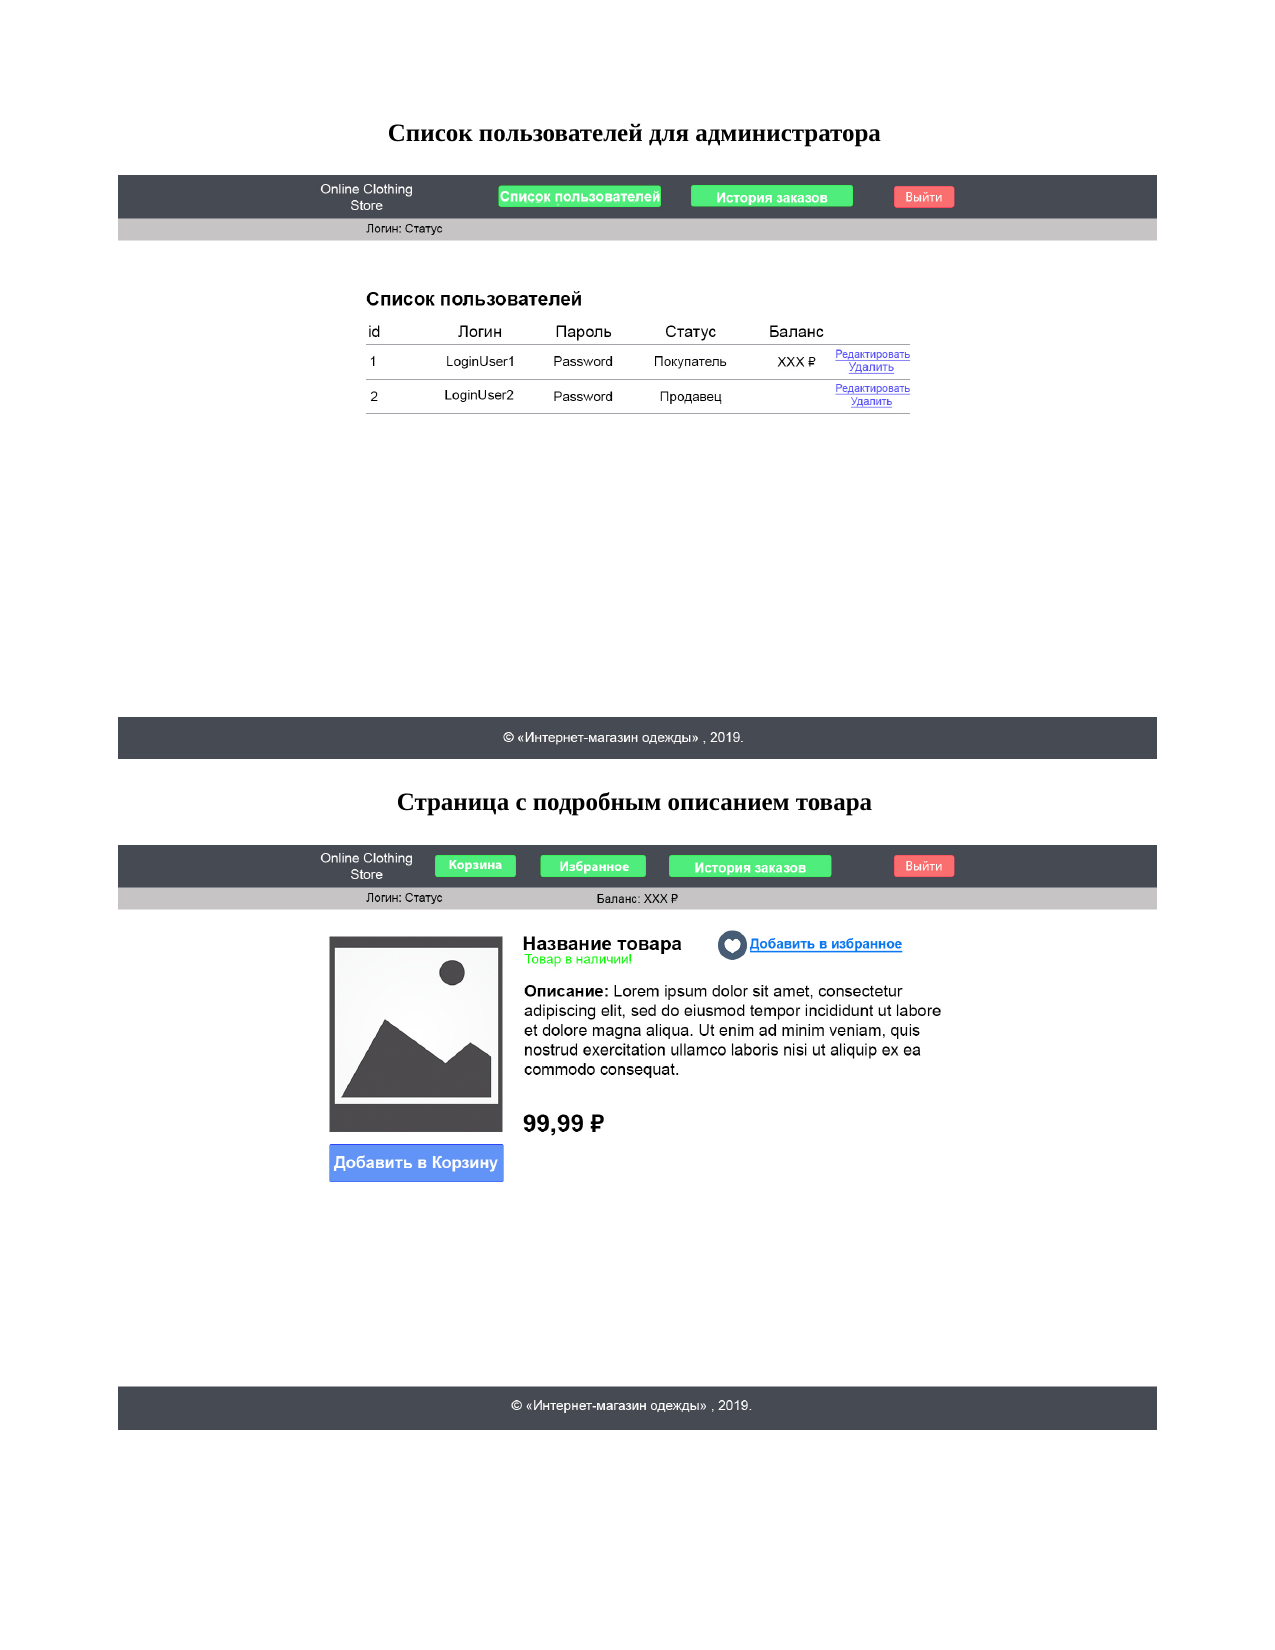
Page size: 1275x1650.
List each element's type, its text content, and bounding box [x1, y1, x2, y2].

text Страница с подробным описанием товара [118, 787, 1157, 816]
picture [118, 845, 1157, 1432]
text Список пользователей для администратора [118, 118, 1157, 147]
picture [118, 175, 1157, 759]
